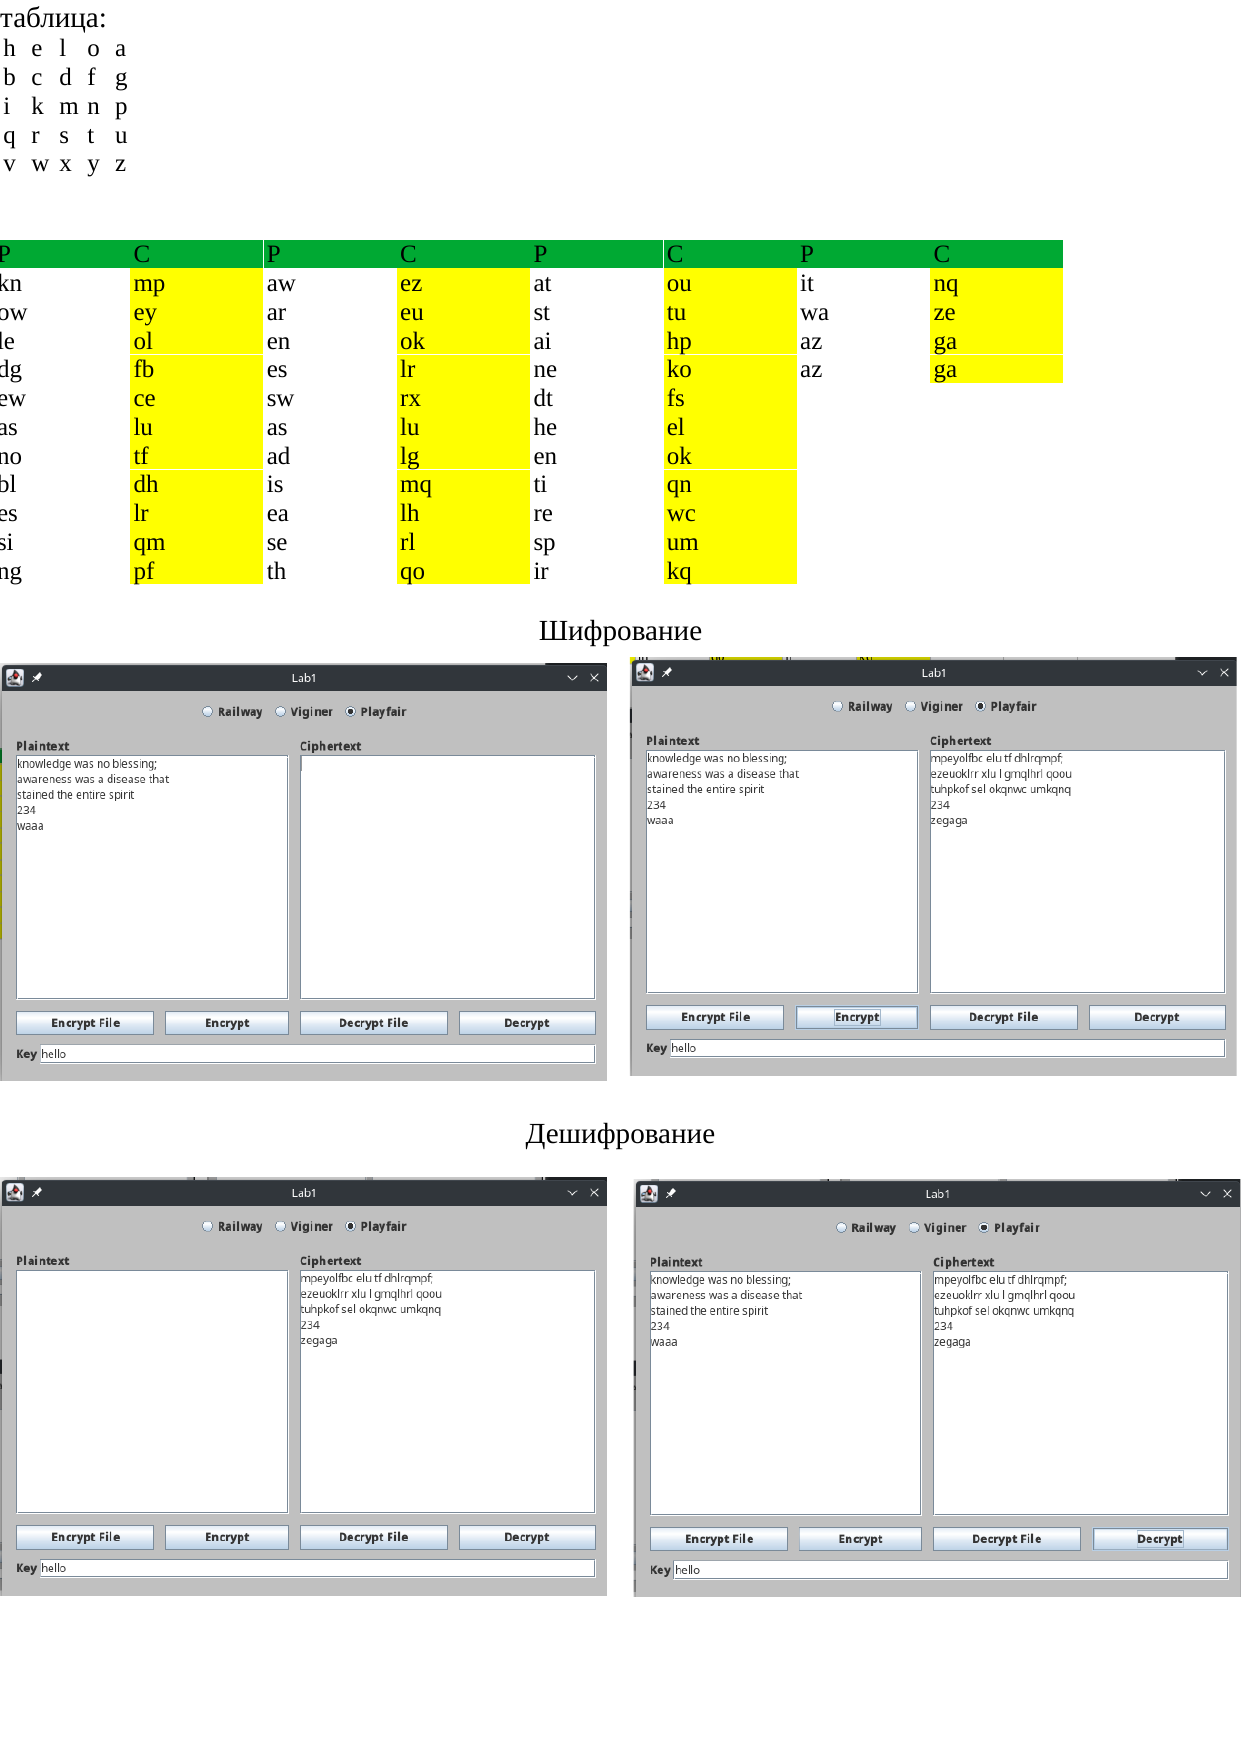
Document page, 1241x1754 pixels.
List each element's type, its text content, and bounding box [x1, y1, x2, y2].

table_cell ai [530, 326, 663, 354]
table_cell at [530, 268, 663, 297]
table_cell ce [130, 383, 263, 412]
text Шифрование [0, 613, 1241, 647]
table_cell b [0, 62, 28, 91]
table_cell st [530, 297, 663, 326]
table_cell lr [130, 498, 263, 527]
picture [0, 663, 607, 1081]
table_cell lr [397, 355, 530, 383]
table_cell as [0, 412, 130, 441]
table_cell az [797, 355, 930, 383]
table_cell ze [930, 297, 1063, 326]
table_cell eu [397, 297, 530, 326]
table_cell dt [530, 383, 663, 412]
table_cell it [797, 268, 930, 297]
table_cell [797, 470, 930, 498]
table_cell q [0, 120, 28, 148]
table_cell se [264, 527, 397, 556]
table_cell ga [930, 326, 1063, 354]
table_cell tu [664, 297, 797, 326]
table_cell [930, 498, 1063, 527]
table_cell i [0, 91, 28, 120]
table_cell wa [797, 297, 930, 326]
table_cell sp [530, 527, 663, 556]
table_cell mp [130, 268, 263, 297]
table_cell no [0, 441, 130, 469]
table_cell lu [397, 412, 530, 441]
table_cell qo [397, 556, 530, 584]
table_cell ar [264, 297, 397, 326]
table_cell rl [397, 527, 530, 556]
table_cell m [56, 91, 84, 120]
picture [629, 657, 1237, 1076]
table_header o [84, 34, 112, 62]
table_cell rx [397, 383, 530, 412]
table_cell [797, 527, 930, 556]
table_header C [397, 240, 530, 268]
table_cell w [28, 149, 56, 177]
table_cell n [84, 91, 112, 120]
table_cell ez [397, 268, 530, 297]
table_header e [28, 34, 56, 62]
table_cell [797, 441, 930, 469]
table_cell ti [530, 470, 663, 498]
table_cell en [264, 326, 397, 354]
table_cell ng [0, 556, 130, 584]
table_cell t [84, 120, 112, 148]
table_cell [930, 441, 1063, 469]
table_cell [930, 383, 1063, 412]
table_cell ad [264, 441, 397, 469]
table_cell ko [664, 355, 797, 383]
table_cell s [56, 120, 84, 148]
table_cell qm [130, 527, 263, 556]
table_cell aw [264, 268, 397, 297]
table_cell ok [397, 326, 530, 354]
table_cell as [264, 412, 397, 441]
table_header P [0, 240, 130, 268]
table_header P [530, 240, 663, 268]
table_cell ea [264, 498, 397, 527]
table_cell he [530, 412, 663, 441]
table_cell [797, 383, 930, 412]
picture [0, 1177, 607, 1596]
table_cell ol [130, 326, 263, 354]
table_cell ok [664, 441, 797, 469]
table_header C [930, 240, 1063, 268]
table_cell en [530, 441, 663, 469]
table_header C [130, 240, 263, 268]
table_cell [930, 412, 1063, 441]
text таблица: [0, 0, 1241, 33]
table_header P [264, 240, 397, 268]
picture [633, 1179, 1241, 1597]
table_cell ir [530, 556, 663, 584]
table_cell wc [664, 498, 797, 527]
table_cell g [112, 62, 140, 91]
table_cell v [0, 149, 28, 177]
table_cell ou [664, 268, 797, 297]
table_header P [797, 240, 930, 268]
table_header C [664, 240, 797, 268]
table_cell tf [130, 441, 263, 469]
table_cell re [530, 498, 663, 527]
table_cell lu [130, 412, 263, 441]
table_cell ow [0, 297, 130, 326]
table_cell [797, 498, 930, 527]
table_cell [930, 556, 1063, 584]
table_cell le [0, 326, 130, 354]
table_cell y [84, 149, 112, 177]
table_cell kq [664, 556, 797, 584]
table_cell u [112, 120, 140, 148]
table_cell [930, 527, 1063, 556]
table_cell [797, 412, 930, 441]
table_cell el [664, 412, 797, 441]
table_cell d [56, 62, 84, 91]
table_cell sw [264, 383, 397, 412]
table_cell dg [0, 355, 130, 383]
table_cell bl [0, 470, 130, 498]
table_cell r [28, 120, 56, 148]
table_cell x [56, 149, 84, 177]
table_cell ga [930, 355, 1063, 383]
table_header h [0, 34, 28, 62]
table_cell ne [530, 355, 663, 383]
table_cell dh [130, 470, 263, 498]
table_header a [112, 34, 140, 62]
table_cell um [664, 527, 797, 556]
table_cell is [264, 470, 397, 498]
table_cell fs [664, 383, 797, 412]
table_cell az [797, 326, 930, 354]
table_cell [930, 470, 1063, 498]
table_cell es [0, 498, 130, 527]
table_cell pf [130, 556, 263, 584]
table_cell si [0, 527, 130, 556]
table_cell nq [930, 268, 1063, 297]
table_cell ew [0, 383, 130, 412]
table_cell c [28, 62, 56, 91]
table_cell f [84, 62, 112, 91]
table_cell mq [397, 470, 530, 498]
table_cell hp [664, 326, 797, 354]
table_cell [797, 556, 930, 584]
table_cell es [264, 355, 397, 383]
table_header l [56, 34, 84, 62]
table_cell lg [397, 441, 530, 469]
table_cell p [112, 91, 140, 120]
table_cell th [264, 556, 397, 584]
table_cell ey [130, 297, 263, 326]
table_cell lh [397, 498, 530, 527]
table_cell qn [664, 470, 797, 498]
table_cell kn [0, 268, 130, 297]
table_cell fb [130, 355, 263, 383]
table_cell k [28, 91, 56, 120]
table_cell z [112, 149, 140, 177]
text Дешифрование [0, 1116, 1241, 1150]
